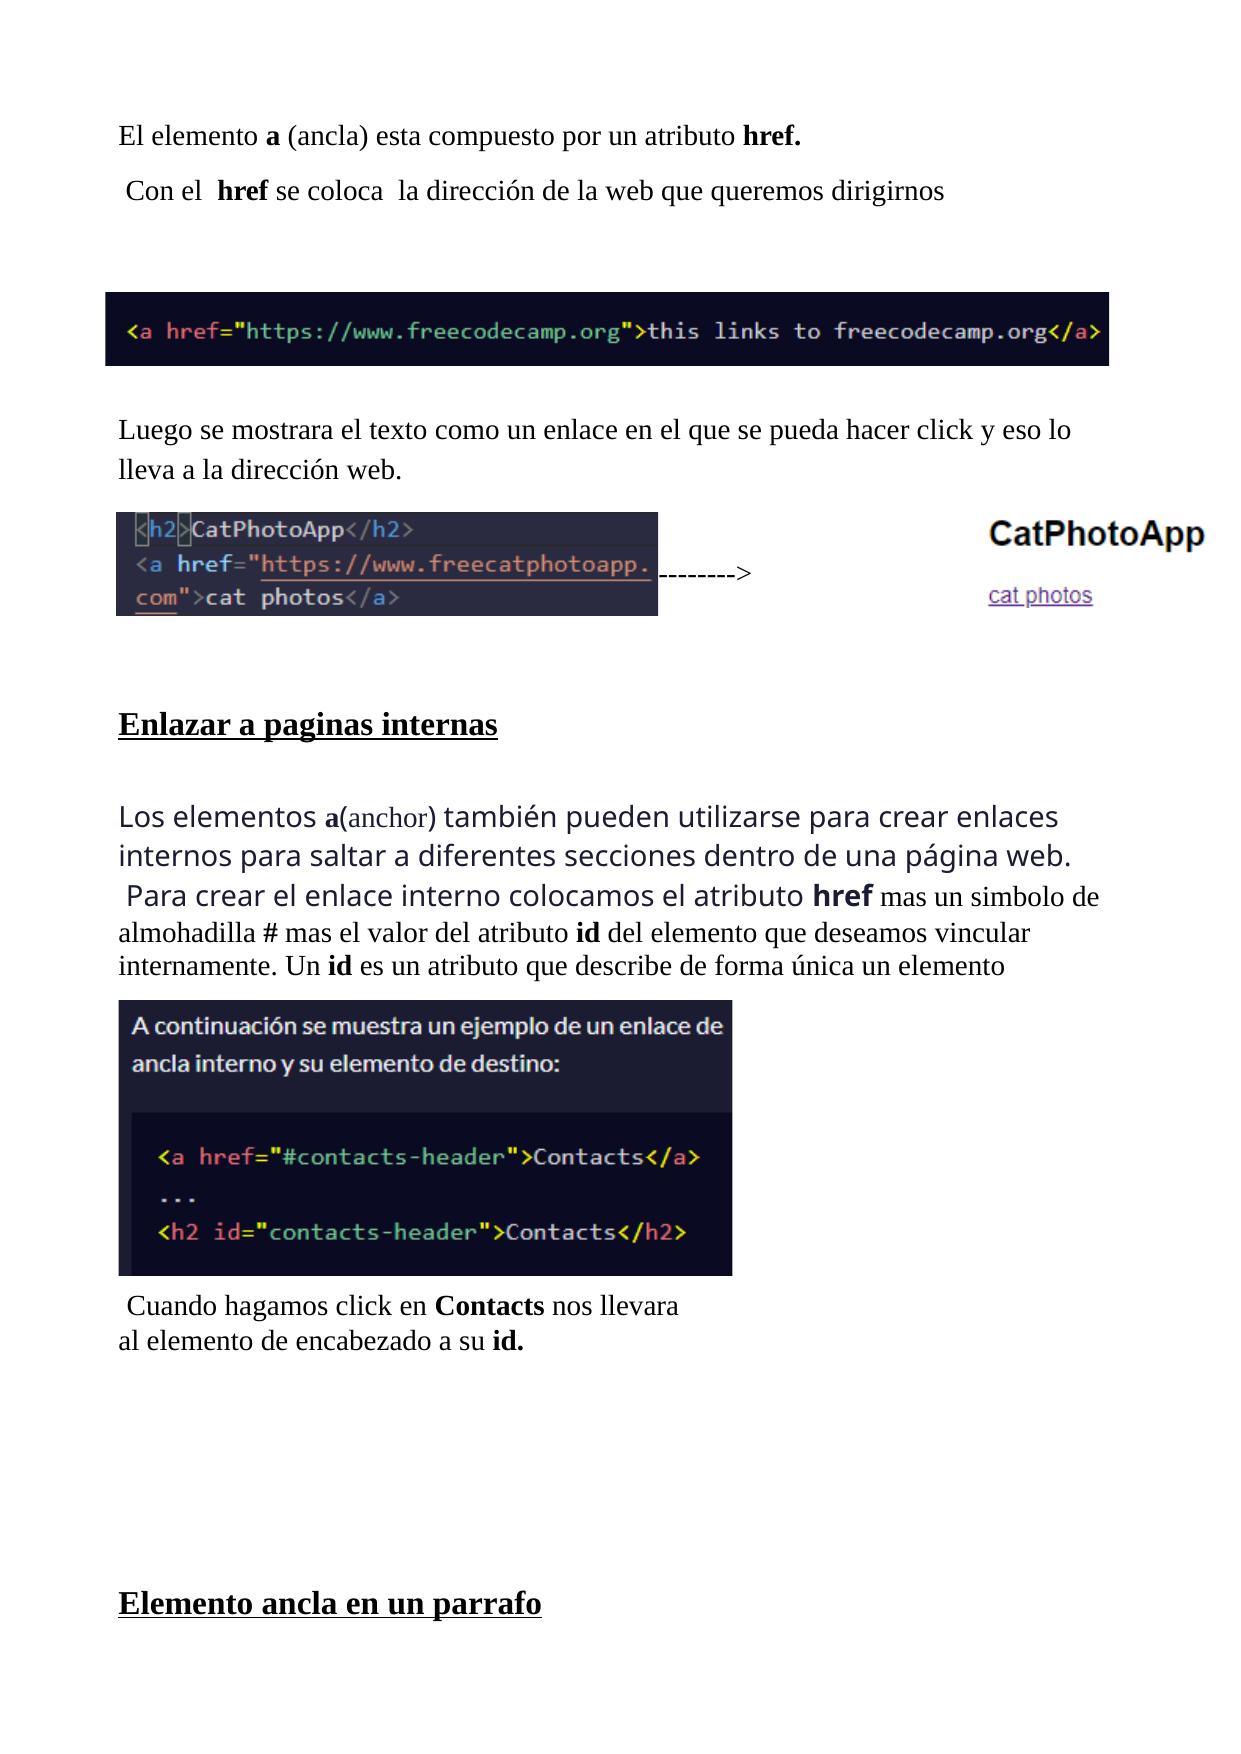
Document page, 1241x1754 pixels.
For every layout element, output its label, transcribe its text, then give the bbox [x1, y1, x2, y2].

text Para crear el enlace interno colocamos el atributo href mas un simbolo de almohadilla # mas el valor del atributo id del elemento que deseamos vincular internamente. Un id es un atributo que describe de forma única un elemento [118, 875, 1122, 982]
picture [118, 1000, 733, 1276]
text --------> [659, 556, 979, 589]
text Con el href se coloca la dirección de la web que queremos dirigirnos [118, 173, 1122, 206]
text al elemento de encabezado a su id. [118, 1323, 1122, 1356]
text Cuando hagamos click en Contacts nos llevara [118, 1284, 1122, 1323]
text Los elementos a(anchor) también pueden utilizarse para crear enlaces internos para saltar a diferentes secciones dentro de una página web. [118, 796, 1122, 875]
text Enlazar a paginas internas [118, 704, 1122, 743]
picture [979, 512, 1221, 608]
picture [105, 292, 1110, 366]
text Elemento ancla en un parrafo [118, 1583, 1122, 1622]
picture [116, 512, 659, 616]
text Luego se mostrara el texto como un enlace en el que se pueda hacer click y eso lo lleva a la dirección web. [118, 412, 1122, 486]
text El elemento a (ancla) esta compuesto por un atributo href. [118, 118, 1122, 152]
